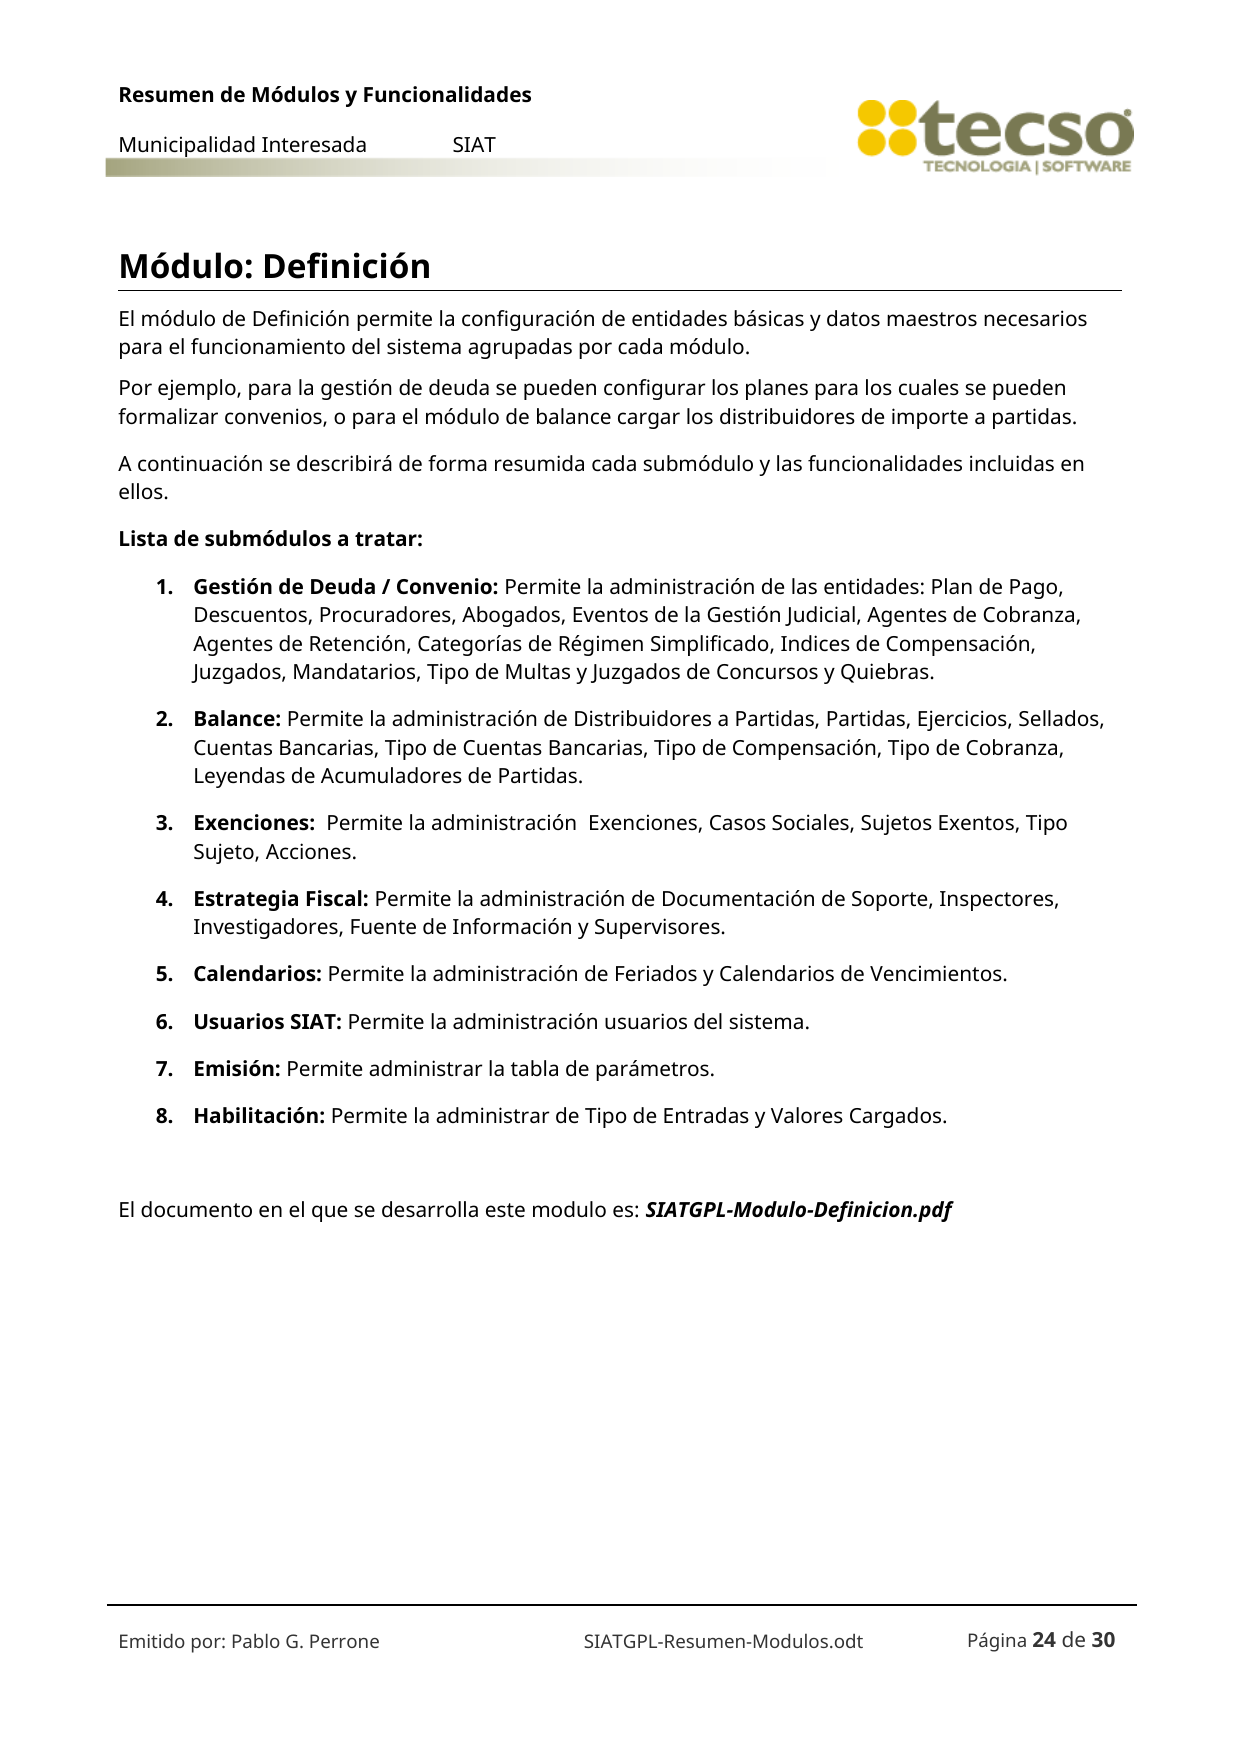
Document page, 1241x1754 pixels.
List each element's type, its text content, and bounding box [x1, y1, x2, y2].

list Exenciones: Permite la administración Exenciones, Casos Sociales, Sujetos Exentos, Tipo Sujeto, Acciones. [156, 808, 1122, 865]
list Gestión de Deuda / Convenio: Permite la administración de las entidades: Plan de Pago, Descuentos, Procuradores, Abogados, Eventos de la Gestión Judicial, Agentes de Cobranza, Agentes de Retención, Categorías de Régimen Simplificado, Indices de Compensación, Juzgados, Mandatarios, Tipo de Multas y Juzgados de Concursos y Quiebras. [156, 572, 1122, 686]
text El módulo de Definición permite la configuración de entidades básicas y datos maestros necesarios para el funcionamiento del sistema agrupadas por cada módulo. [118, 304, 1122, 361]
text A continuación se describirá de forma resumida cada submódulo y las funcionalidades incluidas en ellos. [118, 449, 1122, 506]
list Habilitación: Permite la administrar de Tipo de Entradas y Valores Cargados. [156, 1101, 1122, 1129]
text Por ejemplo, para la gestión de deuda se pueden configurar los planes para los cuales se pueden formalizar convenios, o para el módulo de balance cargar los distribuidores de importe a partidas. [118, 373, 1122, 430]
subtitle Módulo: Definición [118, 243, 1122, 290]
list Emisión: Permite administrar la tabla de parámetros. [156, 1054, 1122, 1082]
text El documento en el que se desarrolla este modulo es: SIATGPL-Modulo-Definicion.pdf [118, 1196, 1122, 1224]
picture [105, 100, 1134, 177]
list Balance: Permite la administración de Distribuidores a Partidas, Partidas, Ejercicios, Sellados, Cuentas Bancarias, Tipo de Cuentas Bancarias, Tipo de Compensación, Tipo de Cobranza, Leyendas de Acumuladores de Partidas. [156, 704, 1122, 789]
list Usuarios SIAT: Permite la administración usuarios del sistema. [156, 1007, 1122, 1035]
text Lista de submódulos a tratar: [118, 524, 1122, 553]
list Estrategia Fiscal: Permite la administración de Documentación de Soporte, Inspectores, Investigadores, Fuente de Información y Supervisores. [156, 884, 1122, 941]
list Calendarios: Permite la administración de Feriados y Calendarios de Vencimientos. [156, 959, 1122, 988]
